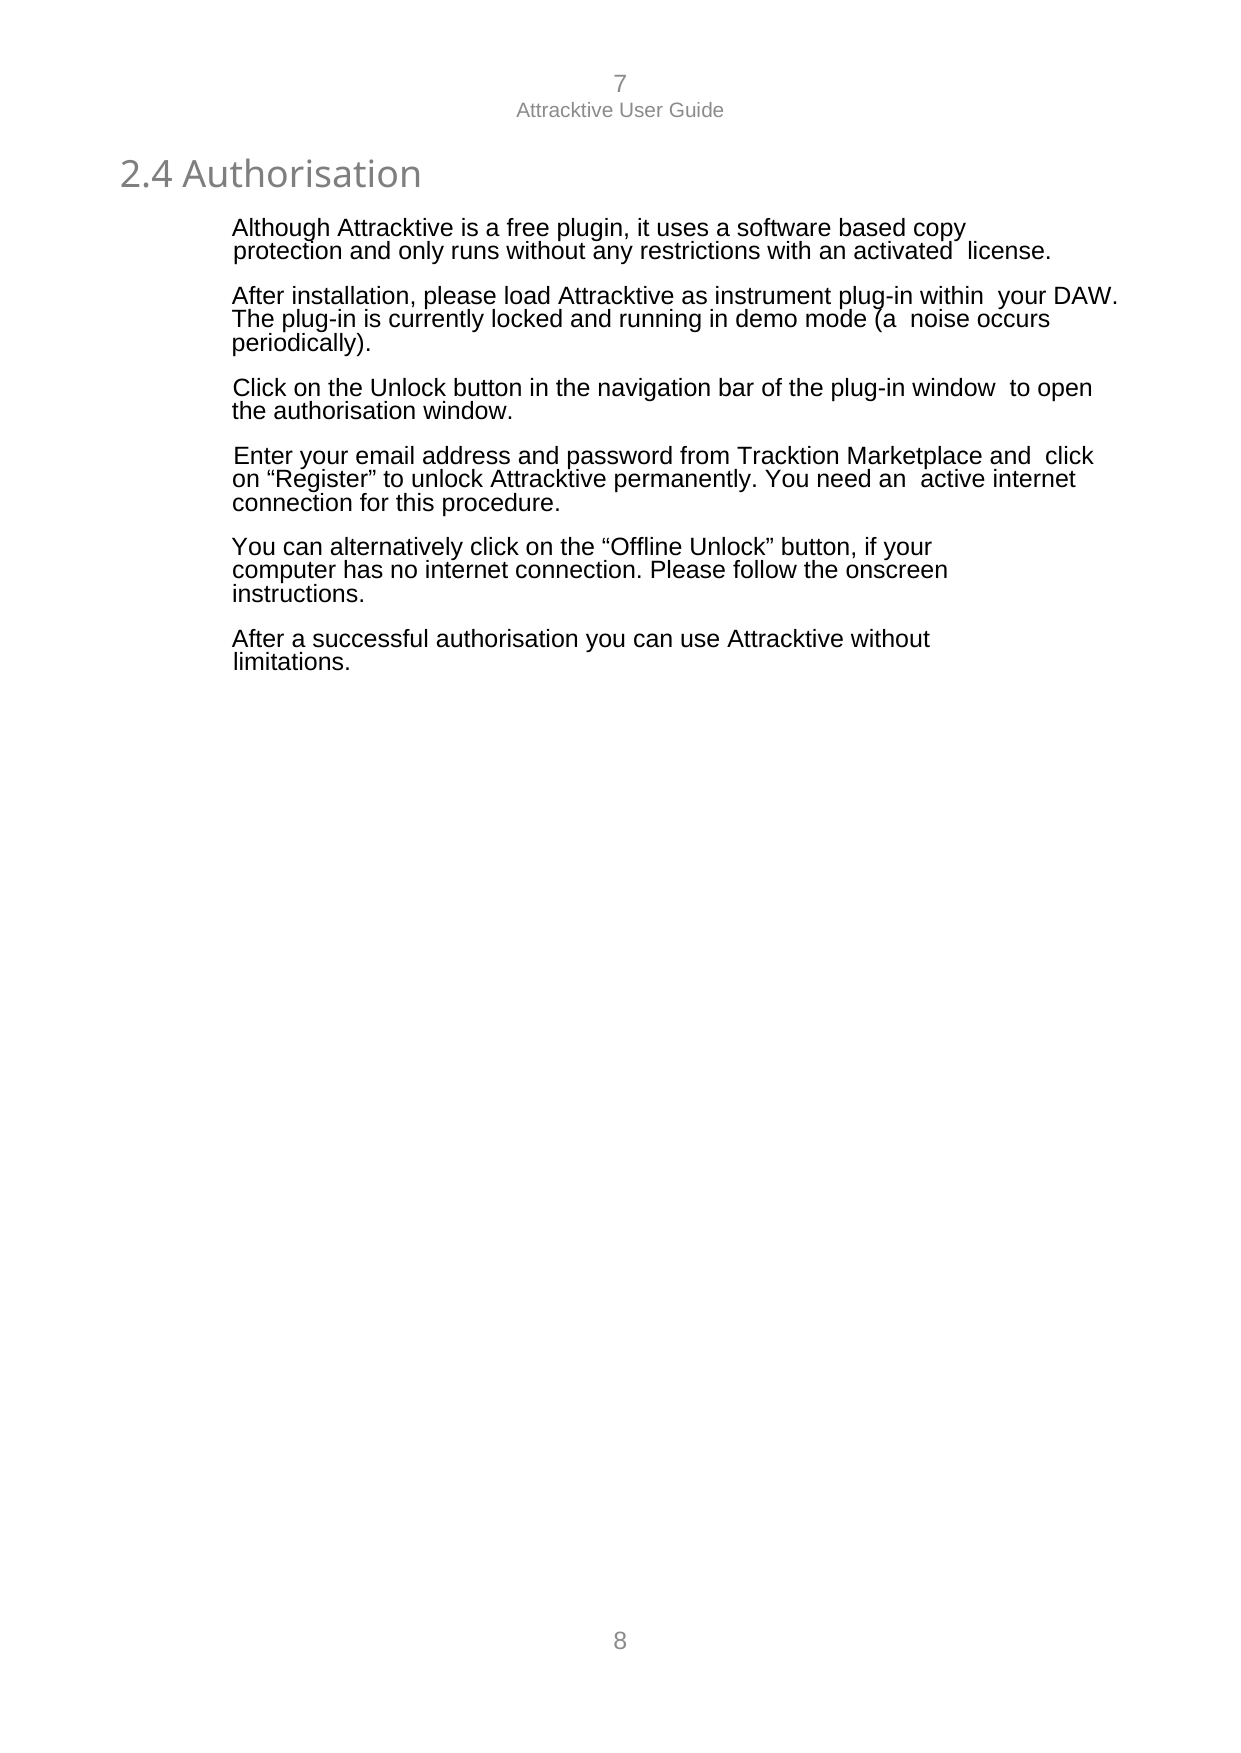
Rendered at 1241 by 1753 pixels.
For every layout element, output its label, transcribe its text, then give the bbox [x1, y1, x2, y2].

text After a successful authorisation you can use Attracktive without limitations. [232, 629, 1029, 676]
text Attracktive User Guide [108, 98, 1133, 122]
text 8 [108, 1626, 1133, 1654]
text 2.4 Authorisation [119, 148, 1133, 199]
text Although Attracktive is a free plugin, it uses a software based copy protection and only runs without any restrictions with an activated license. [232, 218, 1066, 265]
text 7 [108, 69, 1133, 98]
text You can alternatively click on the “Offline Unlock” button, if your computer has no internet connection. Please follow the onscreen instructions. [231, 537, 1038, 608]
text Enter your email address and password from Tracktion Marketplace and click on “Register” to unlock Attracktive permanently. You need an active internet connection for this procedure. [232, 445, 1129, 516]
text After installation, please load Attracktive as instrument plug-in within your DAW. The plug-in is currently locked and running in demo mode (a noise occurs periodically). [231, 286, 1129, 357]
text Click on the Unlock button in the navigation bar of the plug-in window to open the authorisation window. [232, 377, 1107, 424]
